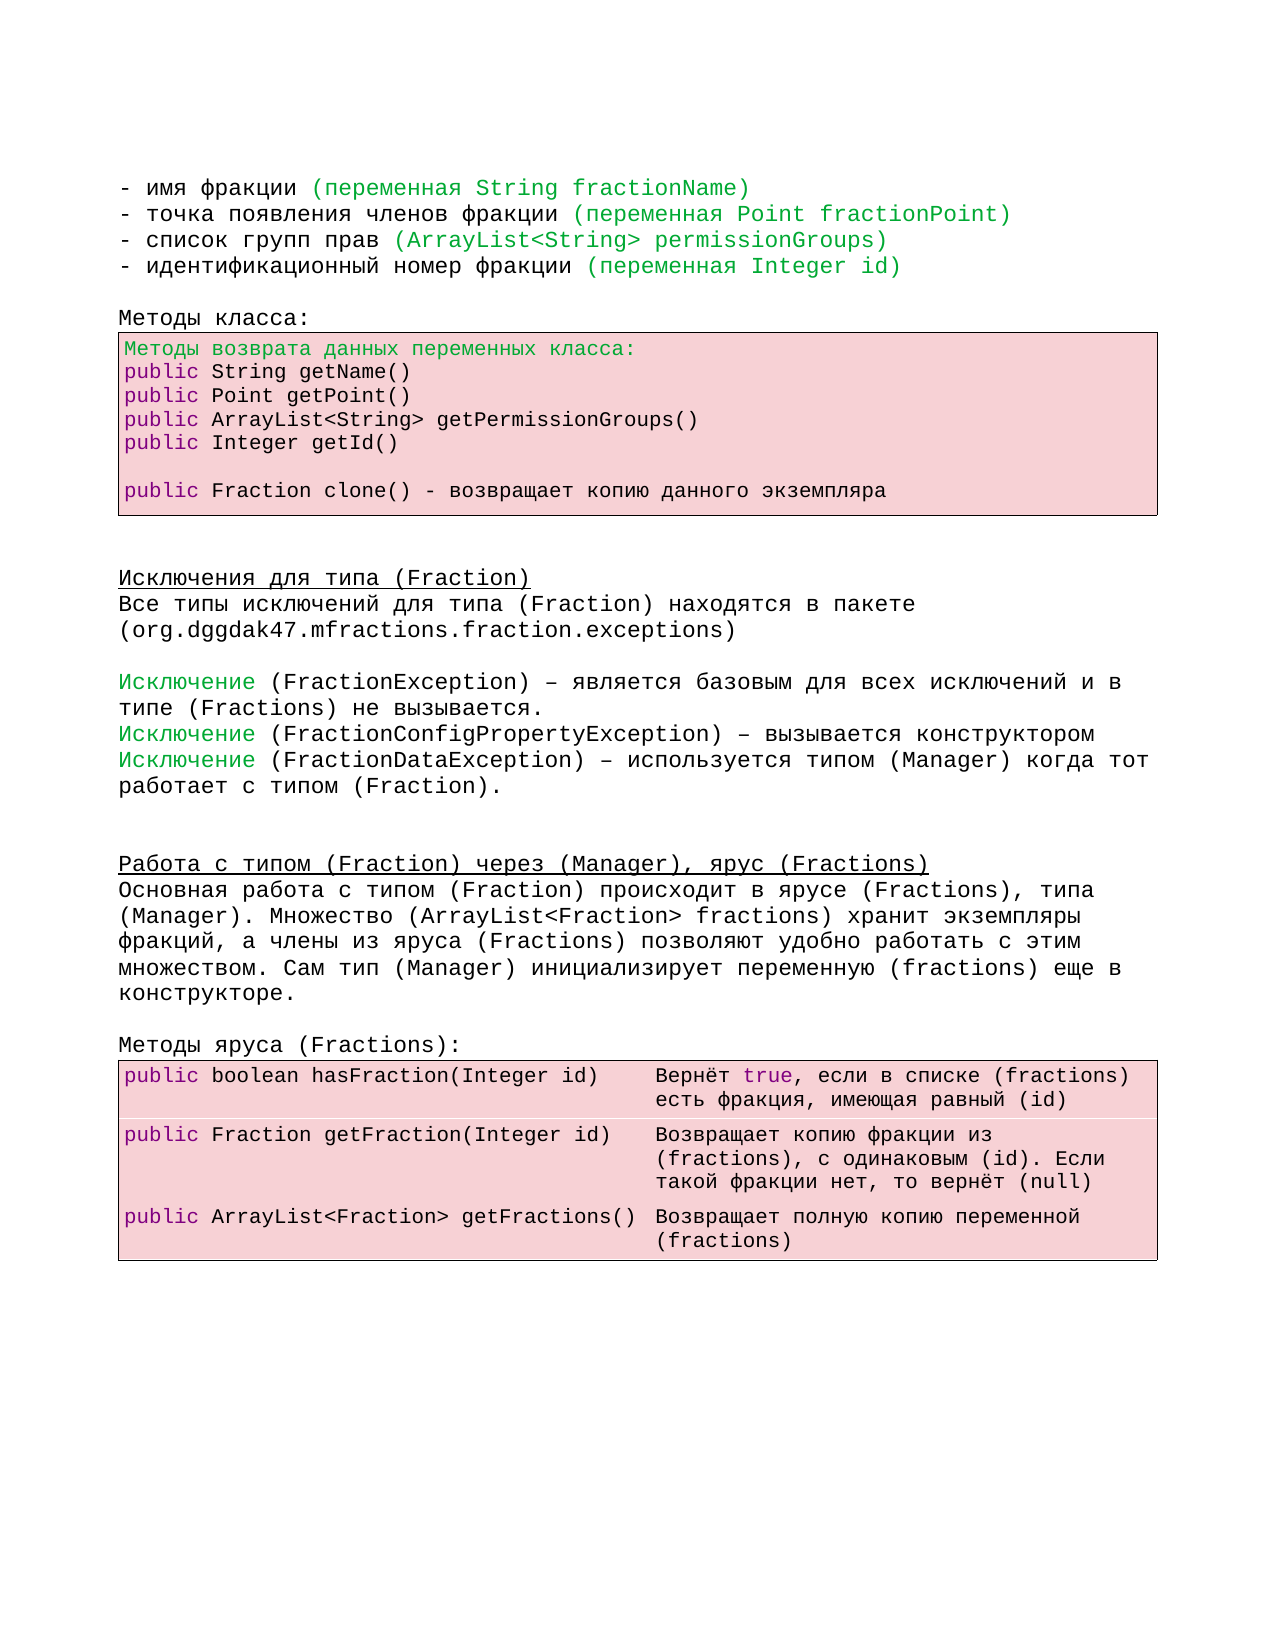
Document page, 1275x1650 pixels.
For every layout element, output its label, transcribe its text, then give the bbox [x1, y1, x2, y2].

table_cell public ArrayList<Fraction> getFractions() [119, 1201, 649, 1259]
text Все типы исключений для типа (Fraction) находятся в пакете (org.dggdak47.mfractions.fraction.exceptions) [118, 593, 1157, 644]
text Исключение (FractionException) – является базовым для всех исключений и в типе (Fractions) не вызывается. [118, 671, 1157, 722]
text - имя фракции (переменная String fractionName) [118, 176, 1157, 202]
text Основная работа с типом (Fraction) происходит в ярусе (Fractions), типа (Manager). Множество (ArrayList<Fraction> fractions) хранит экземпляры фракций, а члены из яруса (Fractions) позволяют удобно работать с этим множеством. Сам тип (Manager) инициализирует переменную (fractions) еще в конструкторе. [118, 878, 1157, 1008]
text Работа с типом (Fraction) через (Manager), ярус (Fractions) [118, 852, 1157, 878]
text Методы яруса (Fractions): [118, 1034, 1157, 1059]
text Исключения для типа (Fraction) [118, 567, 1157, 593]
text Исключение (FractionConfigPropertyException) – вызывается конструктором [118, 722, 1157, 748]
text Методы класса: [118, 306, 1157, 332]
table_cell Возвращает полную копию переменной (fractions) [649, 1201, 1157, 1259]
table_header Методы возврата данных переменных класса: public String getName() public Point getPoint() public ArrayList<String> getPermissionGroups() public Integer getId() public Fraction clone() - возвращает копию данного экземпляра [119, 333, 1157, 515]
text - список групп прав (ArrayList<String> permissionGroups) [118, 228, 1157, 254]
text Исключение (FractionDataException) – используется типом (Manager) когда тот работает с типом (Fraction). [118, 748, 1157, 800]
table_cell public Fraction getFraction(Integer id) [119, 1119, 649, 1201]
table_header public boolean hasFraction(Integer id) [119, 1061, 649, 1118]
text - точка появления членов фракции (переменная Point fractionPoint) [118, 202, 1157, 228]
table_header Вернёт true, если в списке (fractions) есть фракция, имеющая равный (id) [649, 1061, 1157, 1118]
text - идентификационный номер фракции (переменная Integer id) [118, 254, 1157, 280]
table_cell Возвращает копию фракции из (fractions), с одинаковым (id). Если такой фракции нет, то вернёт (null) [649, 1119, 1157, 1201]
